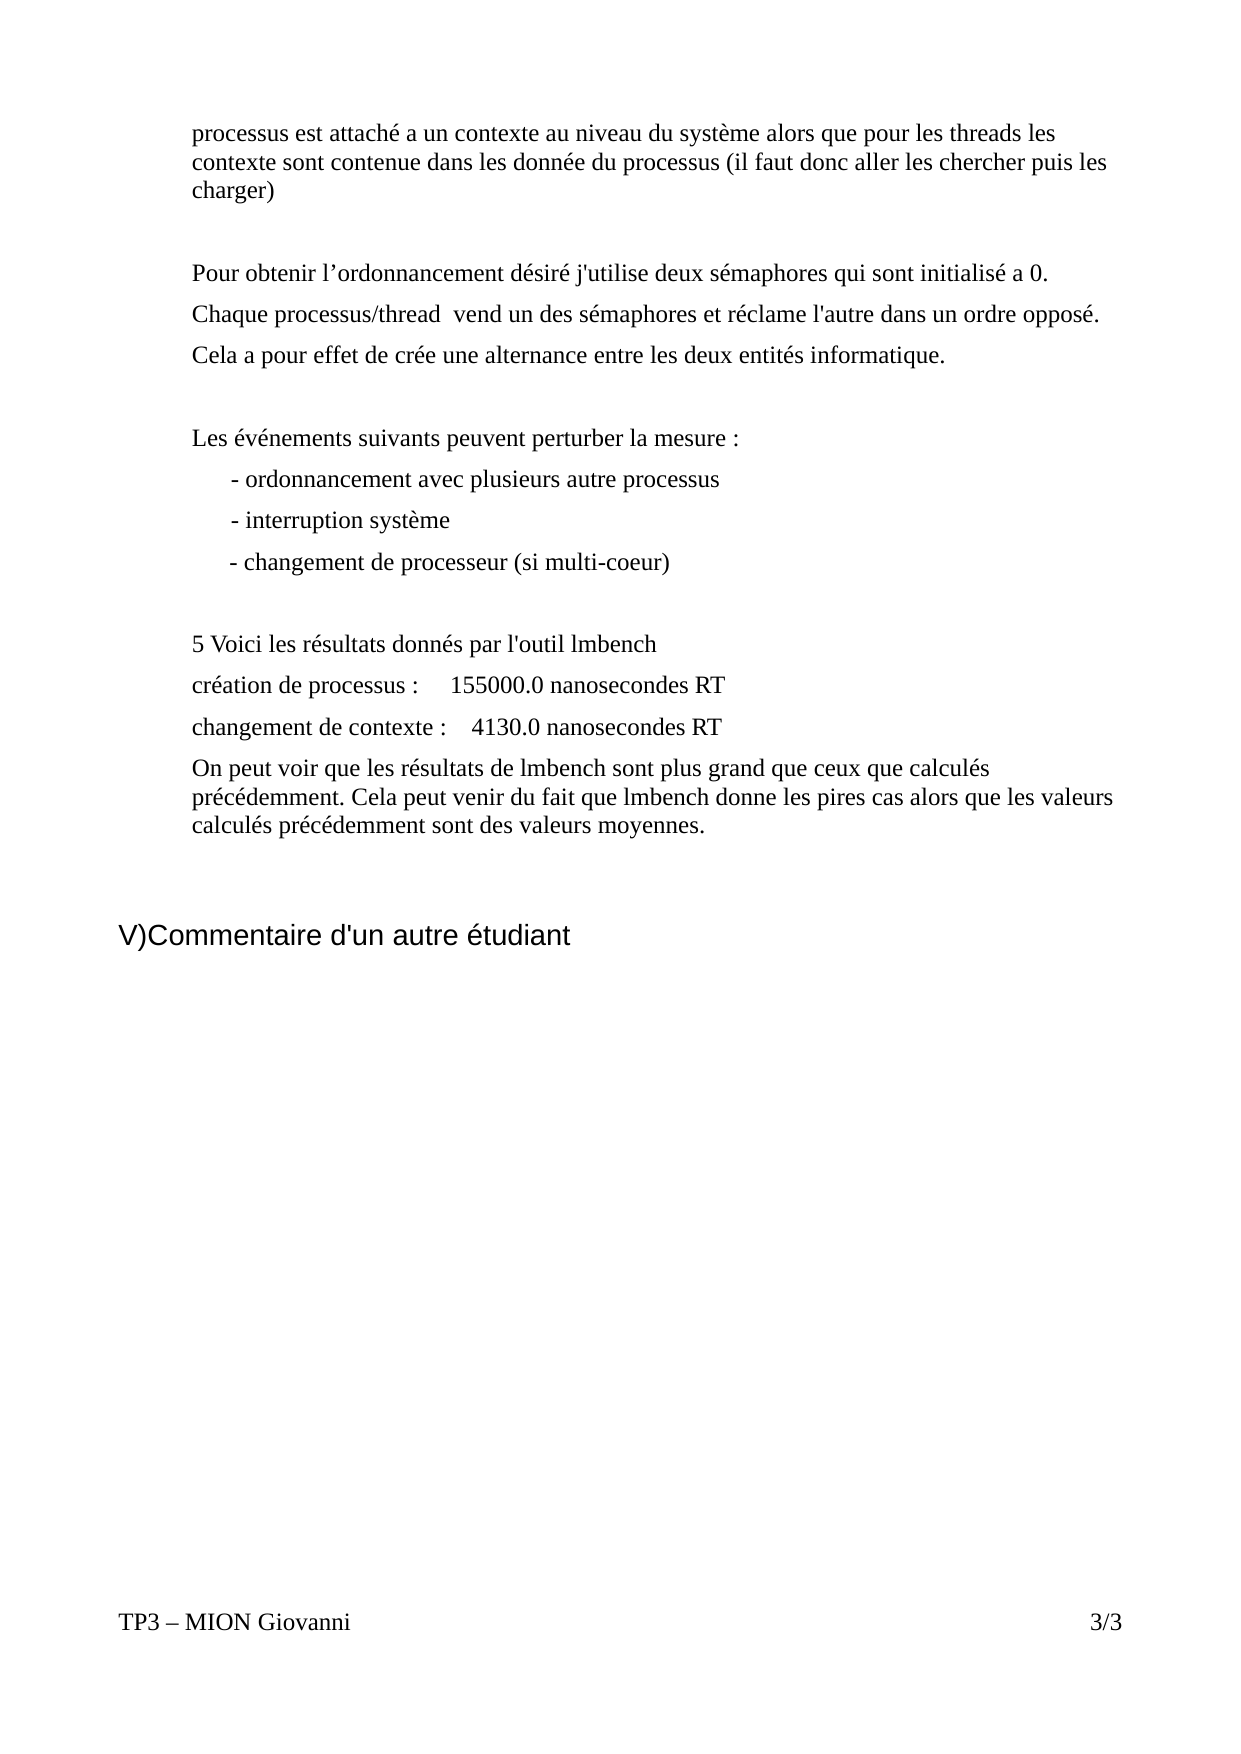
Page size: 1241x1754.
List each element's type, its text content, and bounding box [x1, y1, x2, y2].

text création de processus : 155000.0 nanosecondes RT [118, 671, 1122, 699]
text Les événements suivants peuvent perturber la mesure : [118, 423, 1122, 452]
list - ordonnancement avec plusieurs autre processus [193, 464, 1122, 493]
text - changement de processeur (si multi-coeur) [118, 547, 1122, 576]
text processus est attaché a un contexte au niveau du système alors que pour les threads les contexte sont contenue dans les donnée du processus (il faut donc aller les chercher puis les charger) [118, 118, 1122, 204]
subtitle V)Commentaire d'un autre étudiant [118, 918, 1122, 952]
text Chaque processus/thread vend un des sémaphores et réclame l'autre dans un ordre opposé. [118, 299, 1122, 328]
text changement de contexte : 4130.0 nanosecondes RT [118, 712, 1122, 741]
list - interruption système [193, 506, 1122, 534]
text 5 Voici les résultats donnés par l'outil lmbench [118, 629, 1122, 658]
text On peut voir que les résultats de lmbench sont plus grand que ceux que calculés précédemment. Cela peut venir du fait que lmbench donne les pires cas alors que les valeurs calculés précédemment sont des valeurs moyennes. [118, 753, 1122, 839]
text Cela a pour effet de crée une alternance entre les deux entités informatique. [118, 341, 1122, 369]
text Pour obtenir l’ordonnancement désiré j'utilise deux sémaphores qui sont initialisé a 0. [118, 258, 1122, 287]
